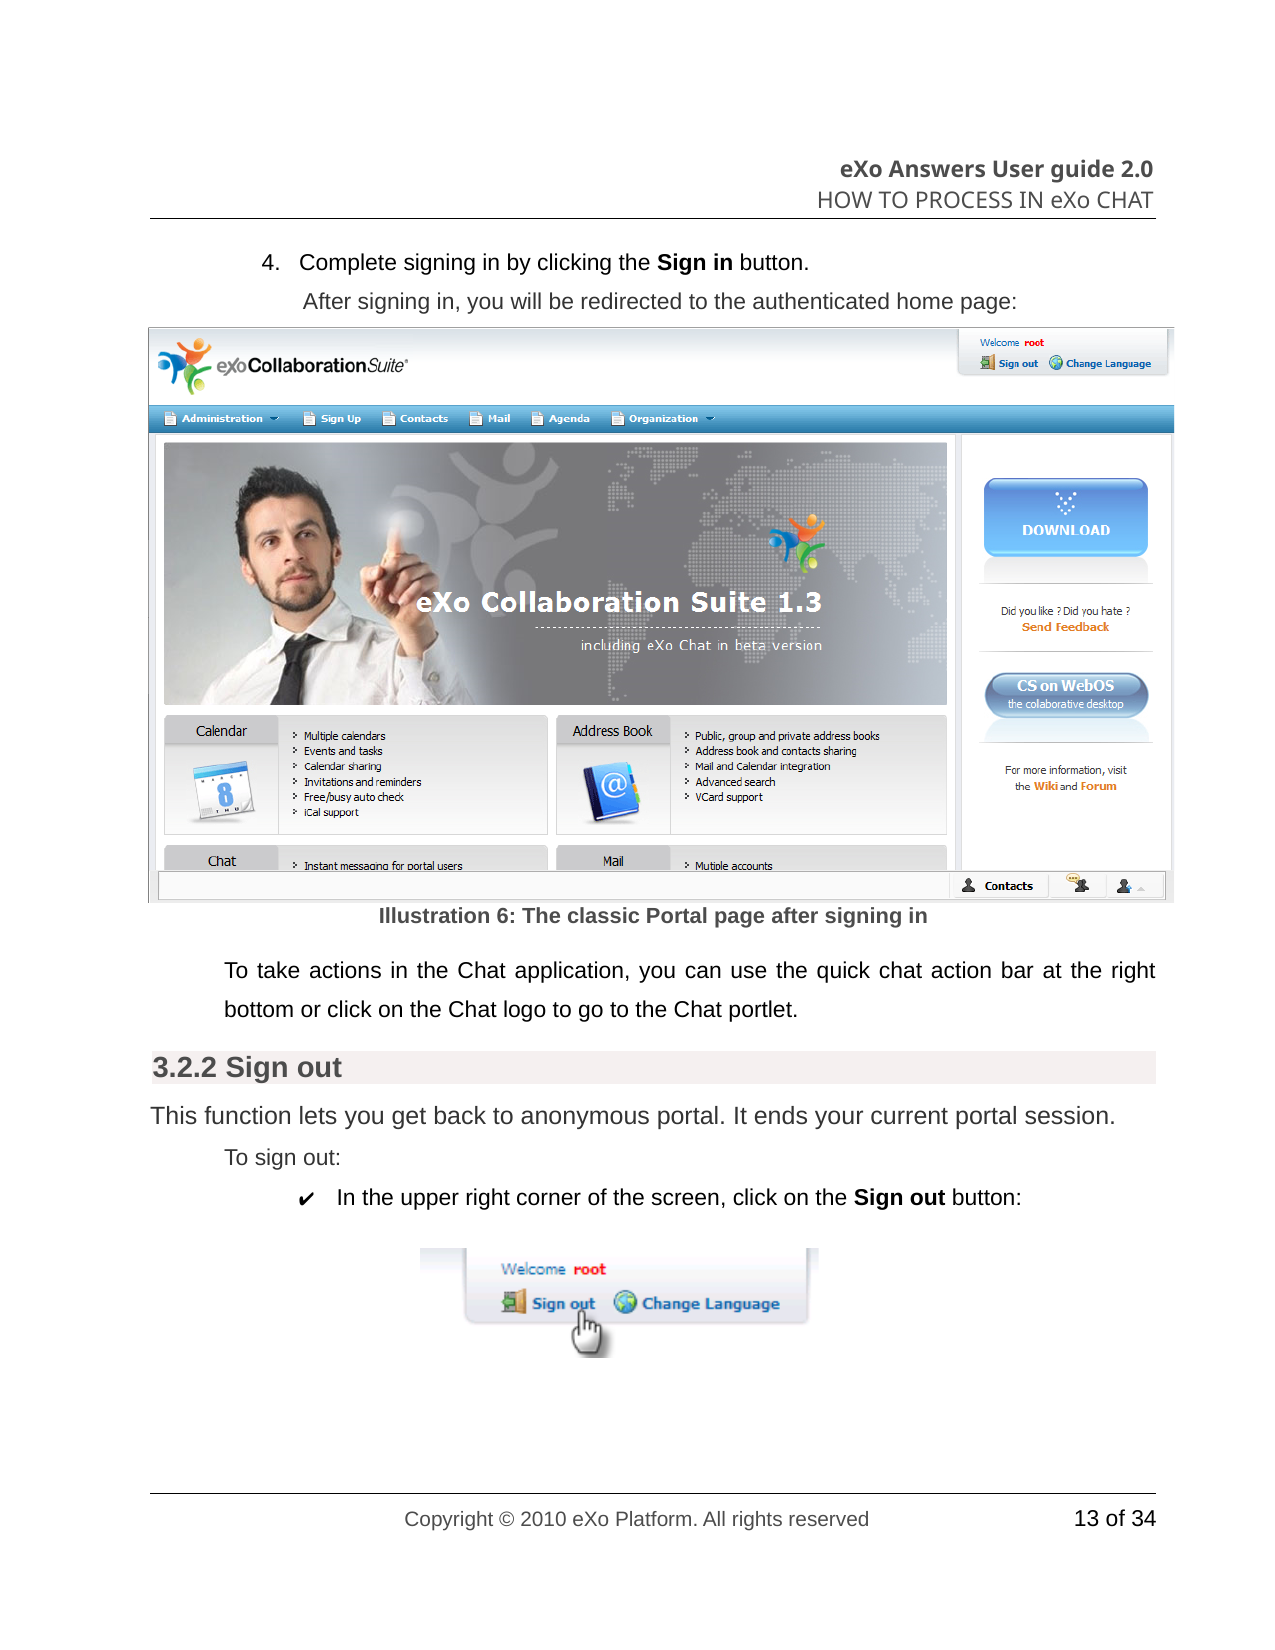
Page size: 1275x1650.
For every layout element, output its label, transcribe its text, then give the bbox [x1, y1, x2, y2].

text To sign out: [224, 1144, 1156, 1170]
text Illustration 6: The classic Portal page after signing in [140, 340, 1166, 928]
picture [420, 1248, 819, 1358]
text This function lets you get back to anonymous portal. It ends your current portal session. [150, 1101, 1156, 1129]
text To take actions in the Chat application, you can use the quick chat action bar at the right bottom or click on the Chat logo to go to the Chat portlet. [140, 928, 1166, 1022]
subtitle Sign out [152, 1051, 1156, 1084]
picture [148, 327, 1175, 903]
text After signing in, you will be redirected to the authenticated home page: [298, 288, 1156, 314]
list In the upper right corner of the screen, click on the Sign out button: [299, 1183, 1156, 1210]
list Complete signing in by clicking the Sign in button. [261, 248, 1156, 275]
